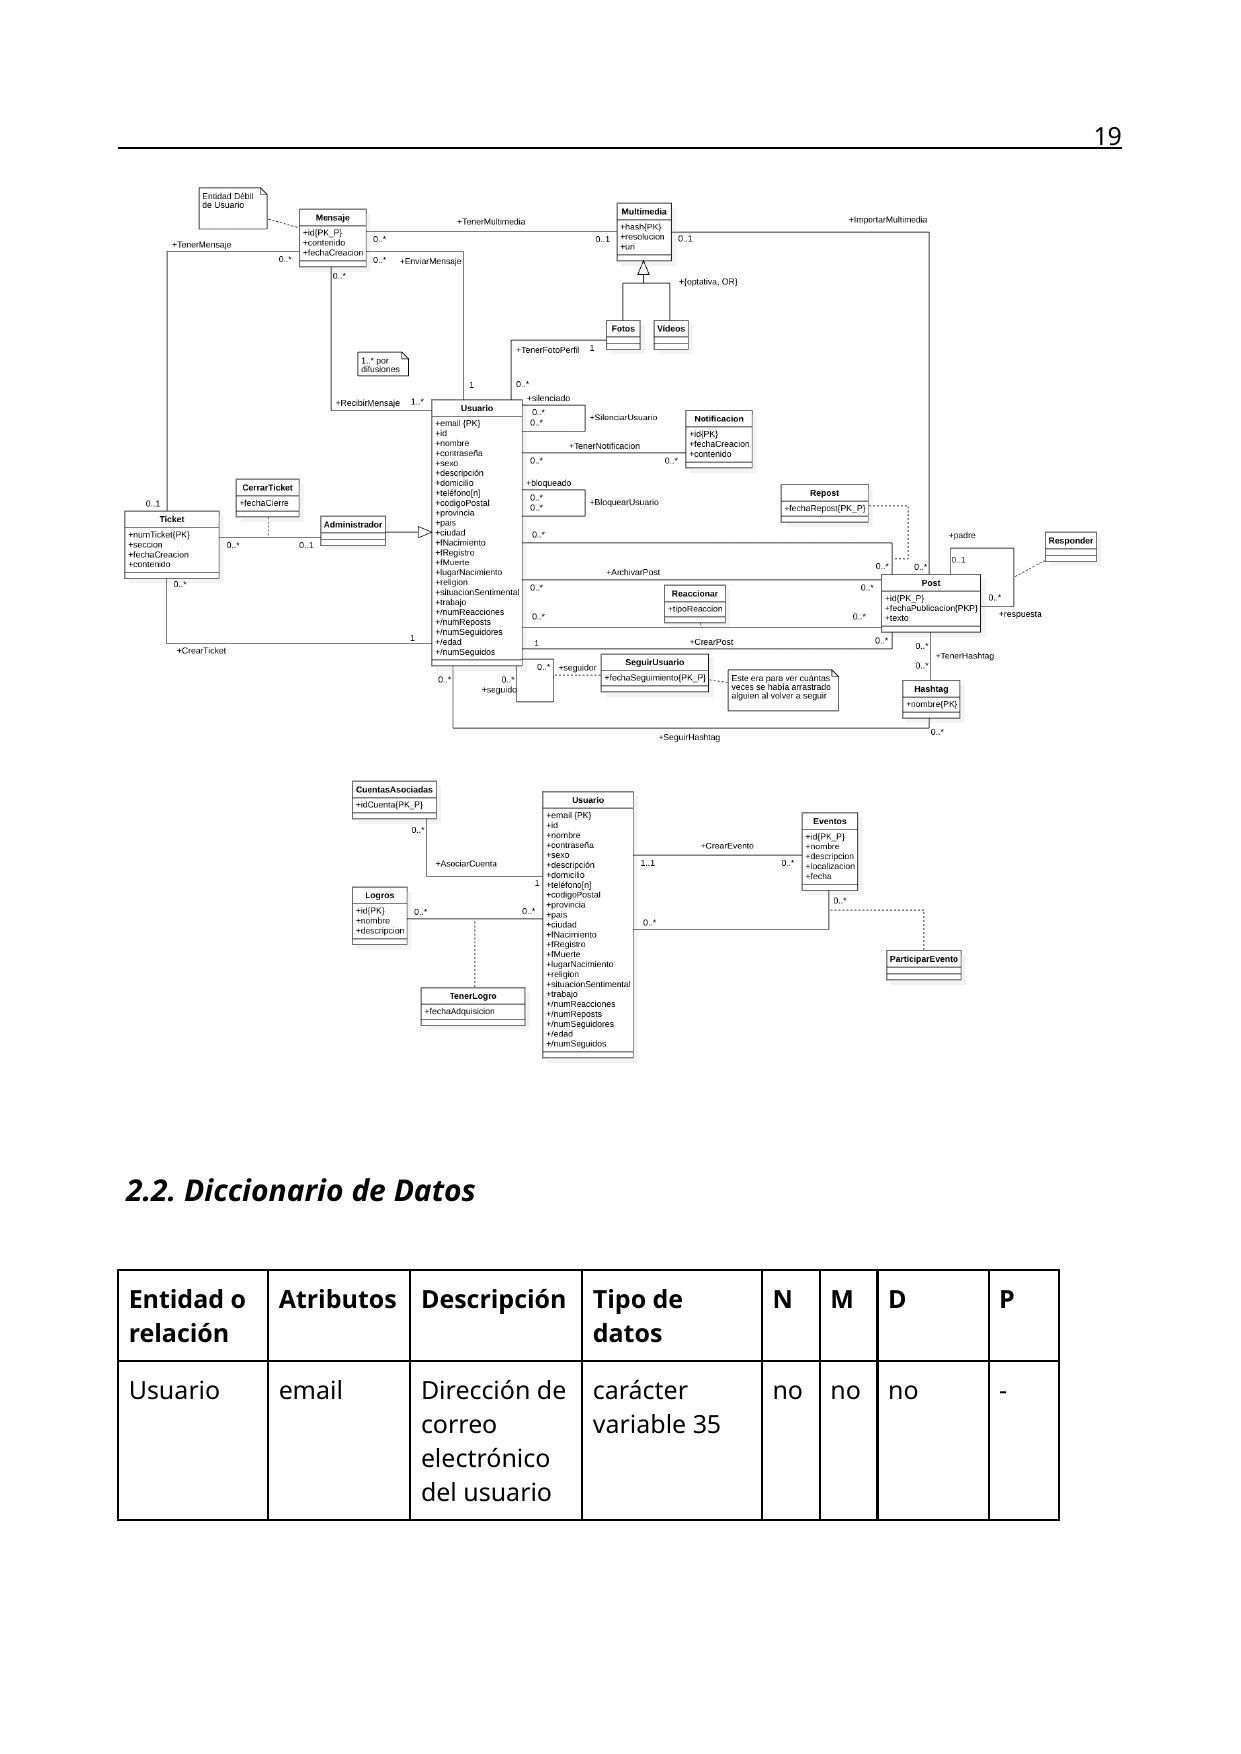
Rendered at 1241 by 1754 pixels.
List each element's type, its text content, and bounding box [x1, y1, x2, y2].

table_cell no [879, 1362, 988, 1519]
table_header D [879, 1271, 988, 1360]
table_header P [990, 1271, 1058, 1360]
table_header Descripción [411, 1271, 581, 1360]
picture [118, 181, 1122, 1084]
table_header Atributos [269, 1271, 409, 1360]
table_cell Dirección de correo electrónico del usuario [411, 1362, 581, 1519]
table_cell Usuario [119, 1362, 267, 1519]
table_cell email [269, 1362, 409, 1519]
table_header Tipo de datos [583, 1271, 761, 1360]
table_cell carácter variable 35 [583, 1362, 761, 1519]
subtitle Diccionario de Datos [118, 1169, 1122, 1210]
table_header Entidad o relación [119, 1271, 267, 1360]
table_header N [763, 1271, 819, 1360]
table_cell - [990, 1362, 1058, 1519]
table_header M [821, 1271, 876, 1360]
table_cell no [763, 1362, 819, 1519]
table_cell no [821, 1362, 876, 1519]
